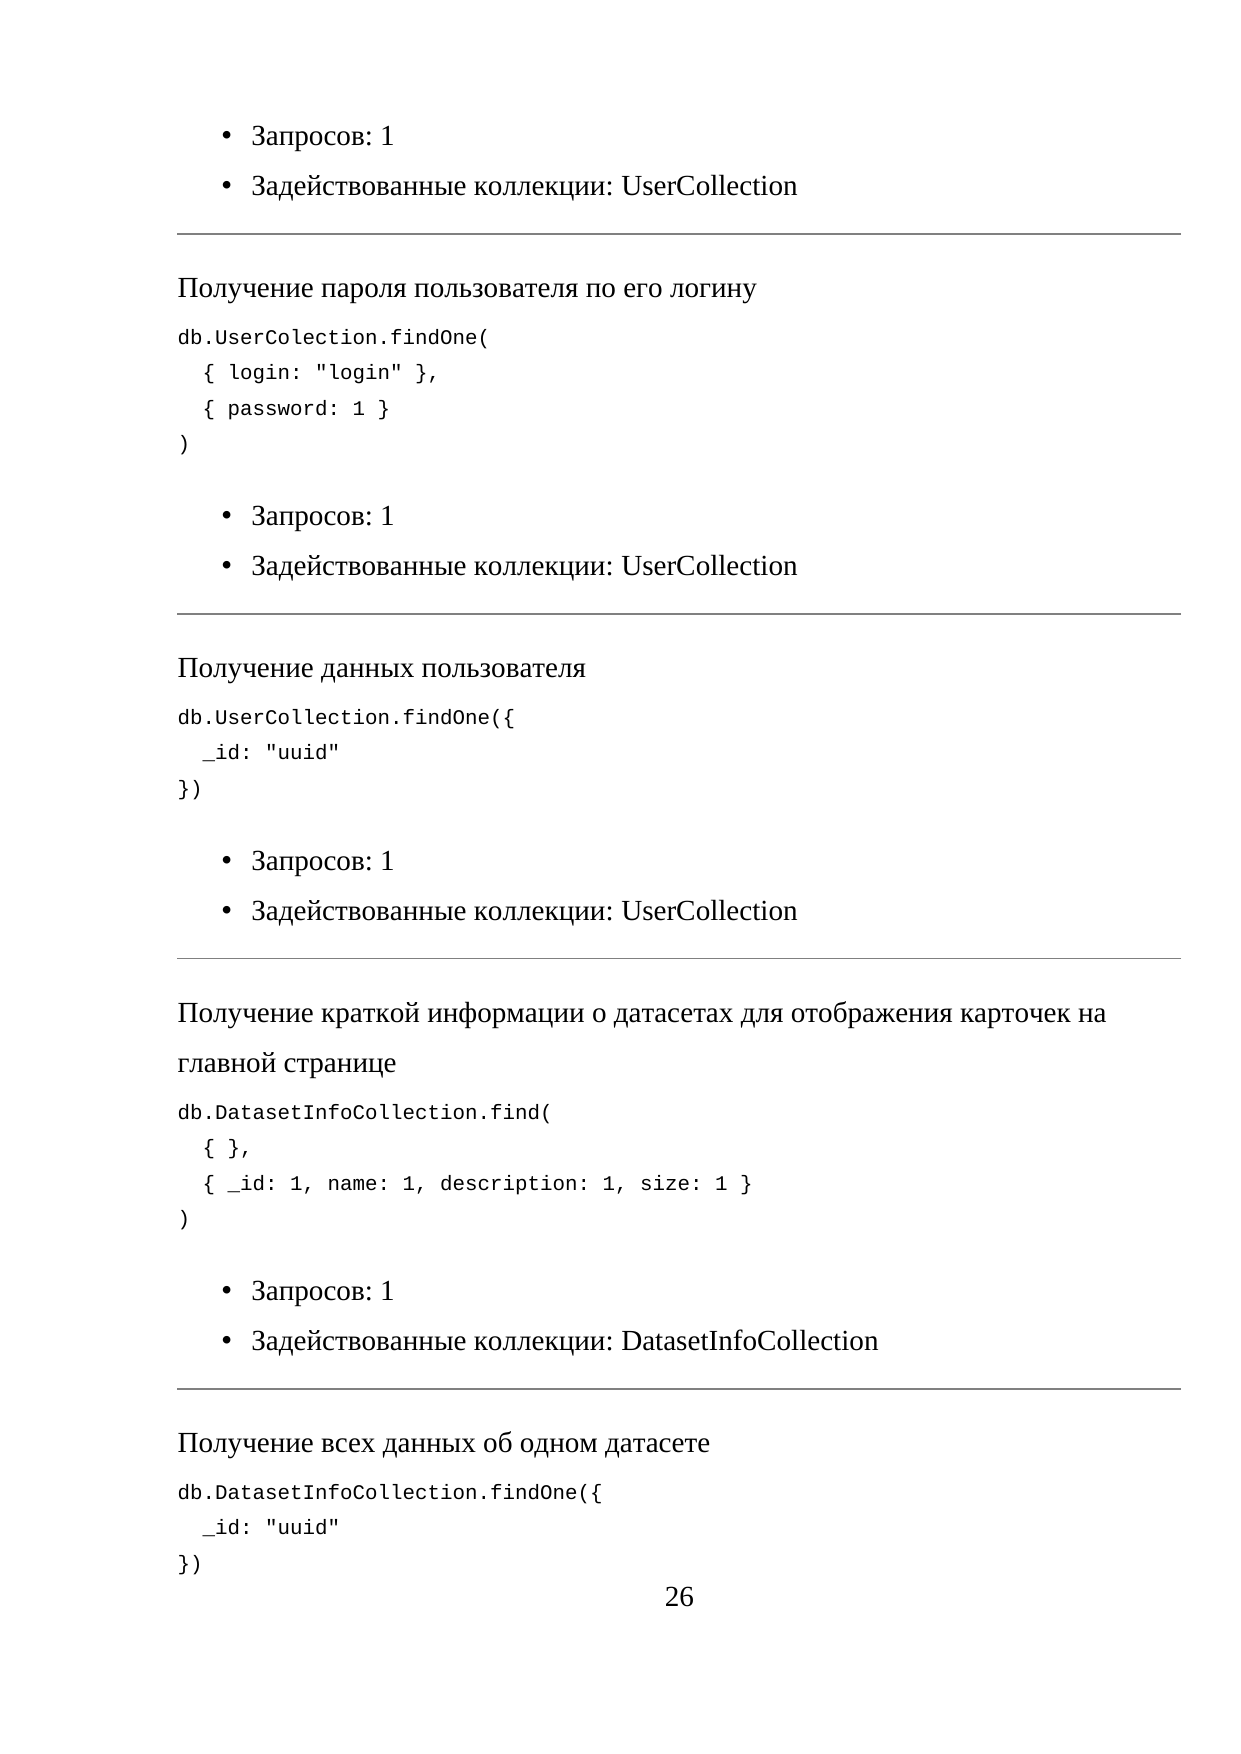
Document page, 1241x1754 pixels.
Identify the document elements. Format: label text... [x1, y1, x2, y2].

text { password: 1 } [177, 398, 1181, 421]
text _id: "uuid" [177, 742, 1181, 766]
text db.UserCollection.findOne({ [177, 707, 1181, 731]
subtitle Запросов: 1 [222, 118, 1181, 152]
subtitle Запросов: 1 [222, 843, 1181, 876]
text db.DatasetInfoCollection.findOne({ [177, 1482, 1181, 1506]
subtitle Задействованные коллекции: UserCollection [222, 548, 1181, 582]
subtitle Получение данных пользователя [177, 650, 1181, 684]
subtitle Получение краткой информации о датасетах для отображения карточек на главной странице [177, 995, 1181, 1079]
text _id: "uuid" [177, 1517, 1181, 1541]
text }) [177, 1553, 1181, 1576]
text ) [177, 1208, 1181, 1232]
text { login: "login" }, [177, 362, 1181, 386]
text db.UserColection.findOne( [177, 327, 1181, 351]
text db.DatasetInfoCollection.find( [177, 1102, 1181, 1126]
subtitle Задействованные коллекции: UserCollection [222, 168, 1181, 202]
subtitle Задействованные коллекции: UserCollection [222, 893, 1181, 927]
text { _id: 1, name: 1, description: 1, size: 1 } [177, 1173, 1181, 1196]
subtitle Получение всех данных об одном датасете [177, 1425, 1181, 1459]
subtitle Получение пароля пользователя по его логину [177, 270, 1181, 304]
subtitle Запросов: 1 [222, 1273, 1181, 1307]
text }) [177, 778, 1181, 801]
subtitle Запросов: 1 [222, 498, 1181, 532]
text { }, [177, 1137, 1181, 1161]
subtitle Задействованные коллекции: DatasetInfoCollection [222, 1323, 1181, 1357]
text ) [177, 433, 1181, 457]
